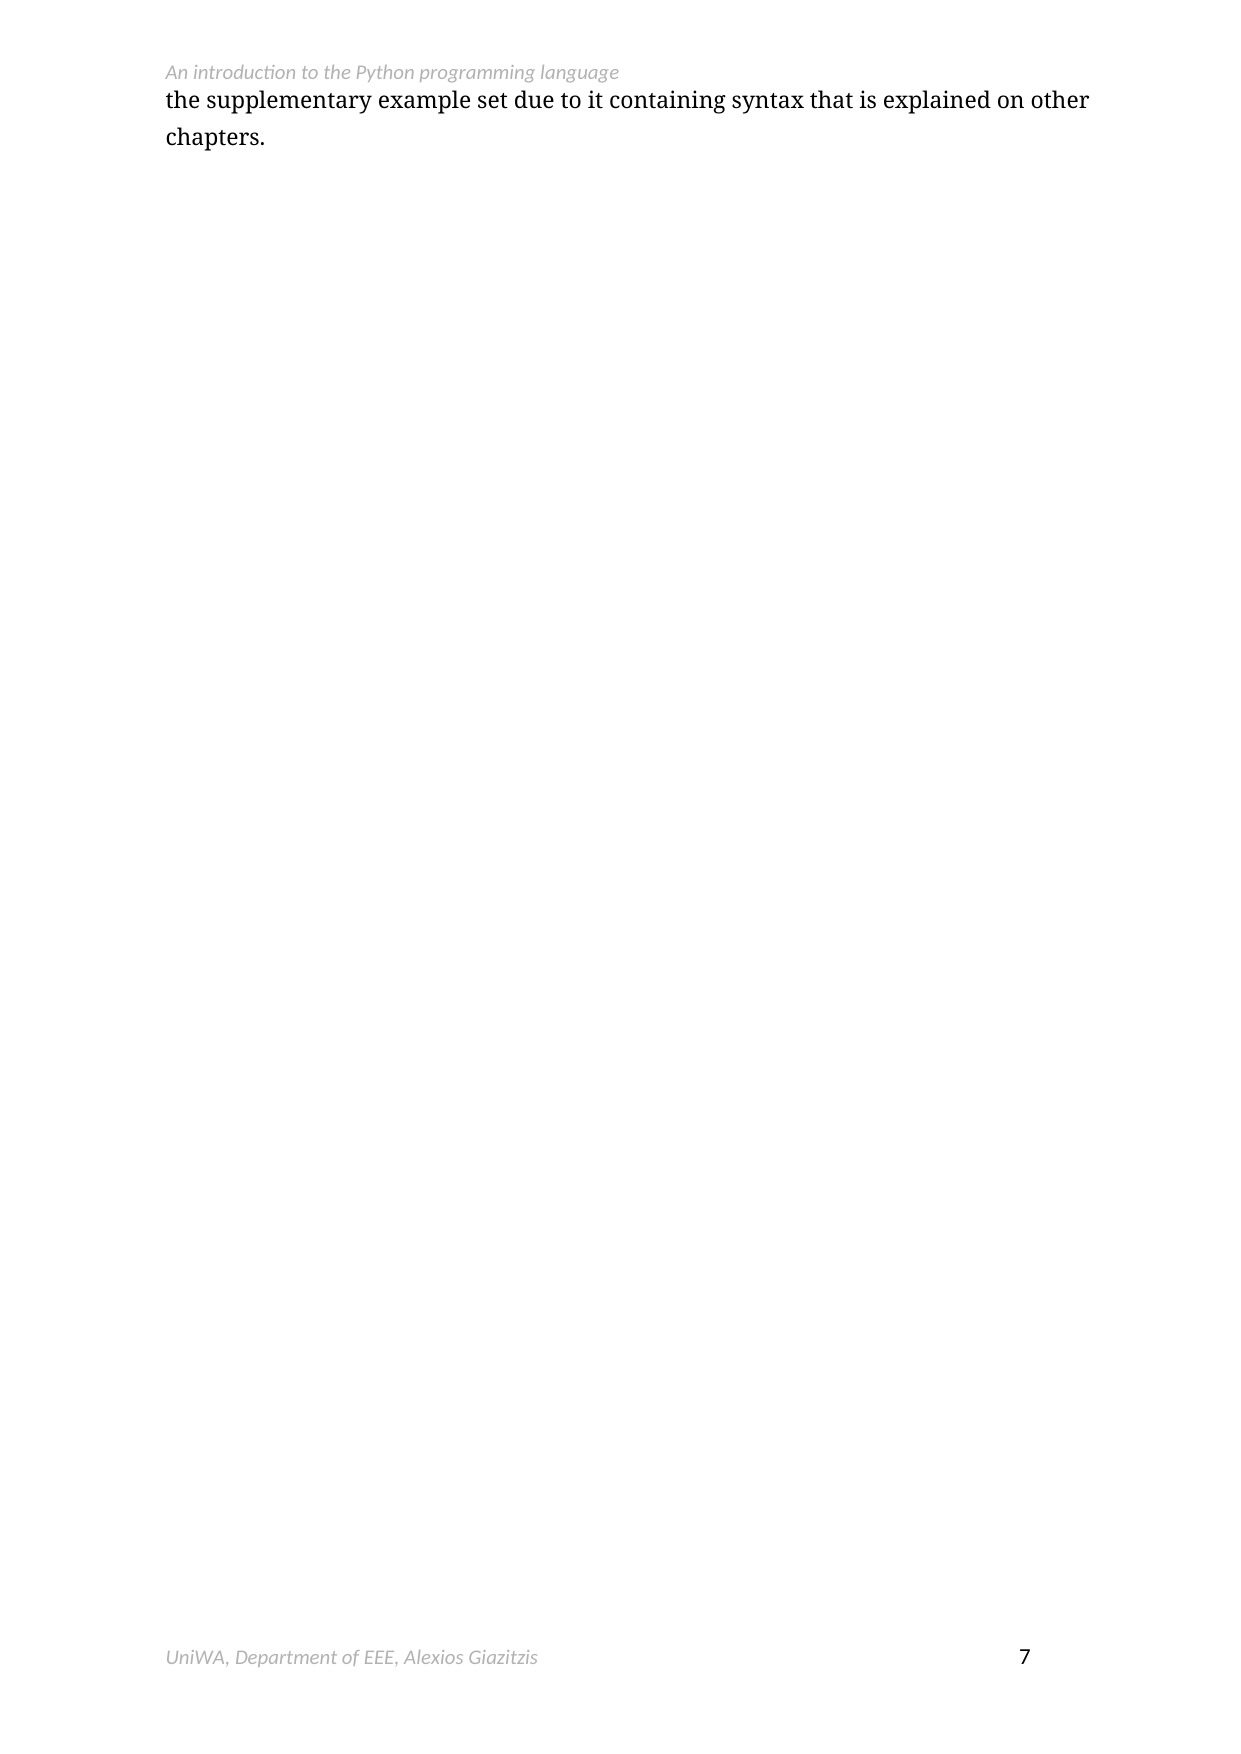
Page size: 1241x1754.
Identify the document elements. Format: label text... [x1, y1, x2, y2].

text the supplementary example set due to it containing syntax that is explained on other chapters. [165, 84, 1169, 152]
